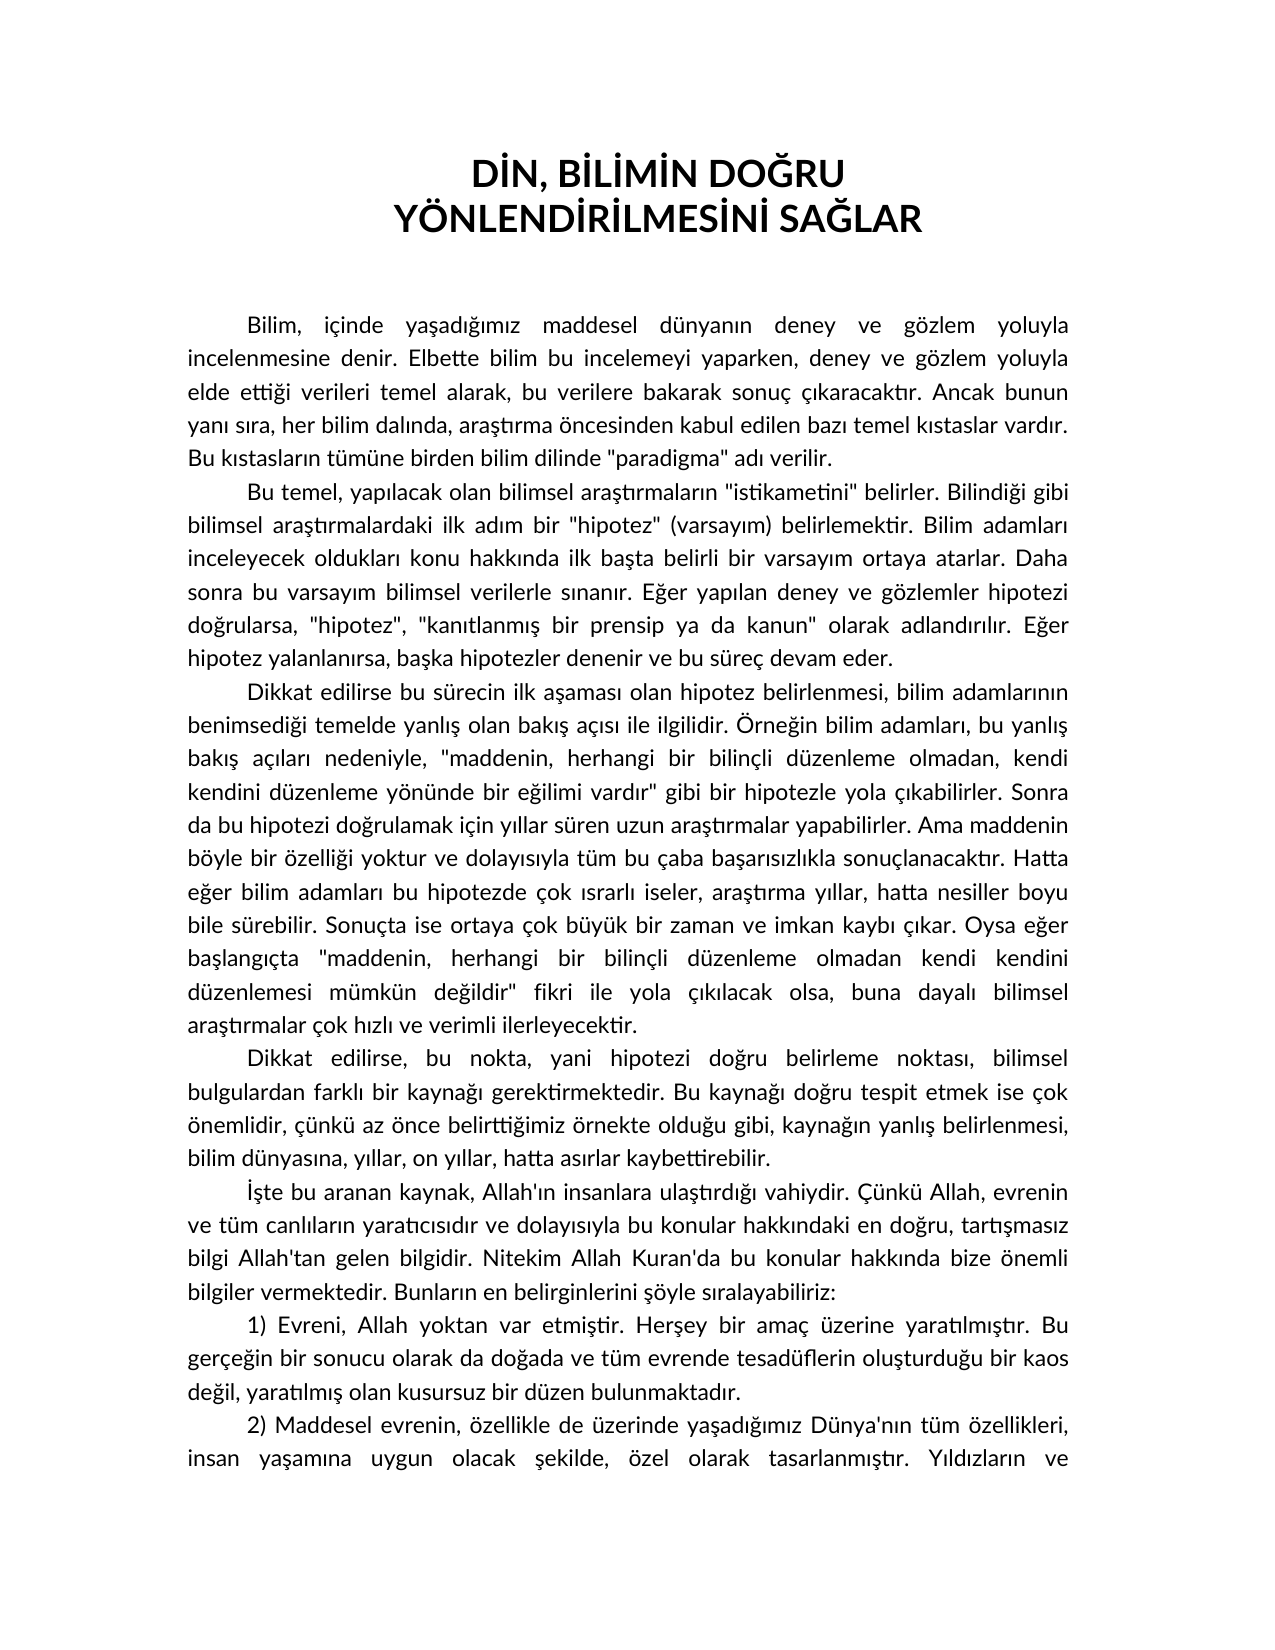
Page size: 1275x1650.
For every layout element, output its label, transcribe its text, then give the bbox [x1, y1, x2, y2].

text 2) Maddesel evrenin, özellikle de üzerinde yaşadığımız Dünya'nın tüm özellikleri, insan yaşamına uygun olacak şekilde, özel olarak tasarlanmıştır. Yıldızların ve [187, 1407, 1070, 1473]
text Dikkat edilirse, bu nokta, yani hipotezi doğru belirleme noktası, bilimsel bulgulardan farklı bir kaynağı gerektirmektedir. Bu kaynağı doğru tespit etmek ise çok önemlidir, çünkü az önce belirttiğimiz örnekte olduğu gibi, kaynağın yanlış belirlenmesi, bilim dünyasına, yıllar, on yıllar, hatta asırlar kaybettirebilir. [187, 1040, 1070, 1173]
text Bu temel, yapılacak olan bilimsel araştırmaların "istikametini" belirler. Bilindiği gibi bilimsel araştırmalardaki ilk adım bir "hipotez" (varsayım) belirlemektir. Bilim adamları inceleyecek oldukları konu hakkında ilk başta belirli bir varsayım ortaya atarlar. Daha sonra bu varsayım bilimsel verilerle sınanır. Eğer yapılan deney ve gözlemler hipotezi doğrularsa, "hipotez", "kanıtlanmış bir prensip ya da kanun" olarak adlandırılır. Eğer hipotez yalanlanırsa, başka hipotezler denenir ve bu süreç devam eder. [187, 473, 1070, 673]
text 1) Evreni, Allah yoktan var etmiştir. Herşey bir amaç üzerine yaratılmıştır. Bu gerçeğin bir sonucu olarak da doğada ve tüm evrende tesadüflerin oluşturduğu bir kaos değil, yaratılmış olan kusursuz bir düzen bulunmaktadır. [187, 1307, 1070, 1407]
text Bilim, içinde yaşadığımız maddesel dünyanın deney ve gözlem yoluyla incelenmesine denir. Elbette bilim bu incelemeyi yaparken, deney ve gözlem yoluyla elde ettiği verileri temel alarak, bu verilere bakarak sonuç çıkaracaktır. Ancak bunun yanı sıra, her bilim dalında, araştırma öncesinden kabul edilen bazı temel kıstaslar vardır. Bu kıstasların tümüne birden bilim dilinde "paradigma" adı verilir. [187, 307, 1070, 473]
text Dikkat edilirse bu sürecin ilk aşaması olan hipotez belirlenmesi, bilim adamlarının benimsediği temelde yanlış olan bakış açısı ile ilgilidir. Örneğin bilim adamları, bu yanlış bakış açıları nedeniyle, "maddenin, herhangi bir bilinçli düzenleme olmadan, kendi kendini düzenleme yönünde bir eğilimi vardır" gibi bir hipotezle yola çıkabilirler. Sonra da bu hipotezi doğrulamak için yıllar süren uzun araştırmalar yapabilirler. Ama maddenin böyle bir özelliği yoktur ve dolayısıyla tüm bu çaba başarısızlıkla sonuçlanacaktır. Hatta eğer bilim adamları bu hipotezde çok ısrarlı iseler, araştırma yıllar, hatta nesiller boyu bile sürebilir. Sonuçta ise ortaya çok büyük bir zaman ve imkan kaybı çıkar. Oysa eğer başlangıçta "maddenin, herhangi bir bilinçli düzenleme olmadan kendi kendini düzenlemesi mümkün değildir" fikri ile yola çıkılacak olsa, buna dayalı bilimsel araştırmalar çok hızlı ve verimli ilerleyecektir. [187, 673, 1070, 1040]
text YÖNLENDİRİLMESİNİ SAĞLAR [187, 195, 1070, 240]
text DİN, BİLİMİN DOĞRU [187, 150, 1070, 195]
text İşte bu aranan kaynak, Allah'ın insanlara ulaştırdığı vahiydir. Çünkü Allah, evrenin ve tüm canlıların yaratıcısıdır ve dolayısıyla bu konular hakkındaki en doğru, tartışmasız bilgi Allah'tan gelen bilgidir. Nitekim Allah Kuran'da bu konular hakkında bize önemli bilgiler vermektedir. Bunların en belirginlerini şöyle sıralayabiliriz: [187, 1173, 1070, 1307]
